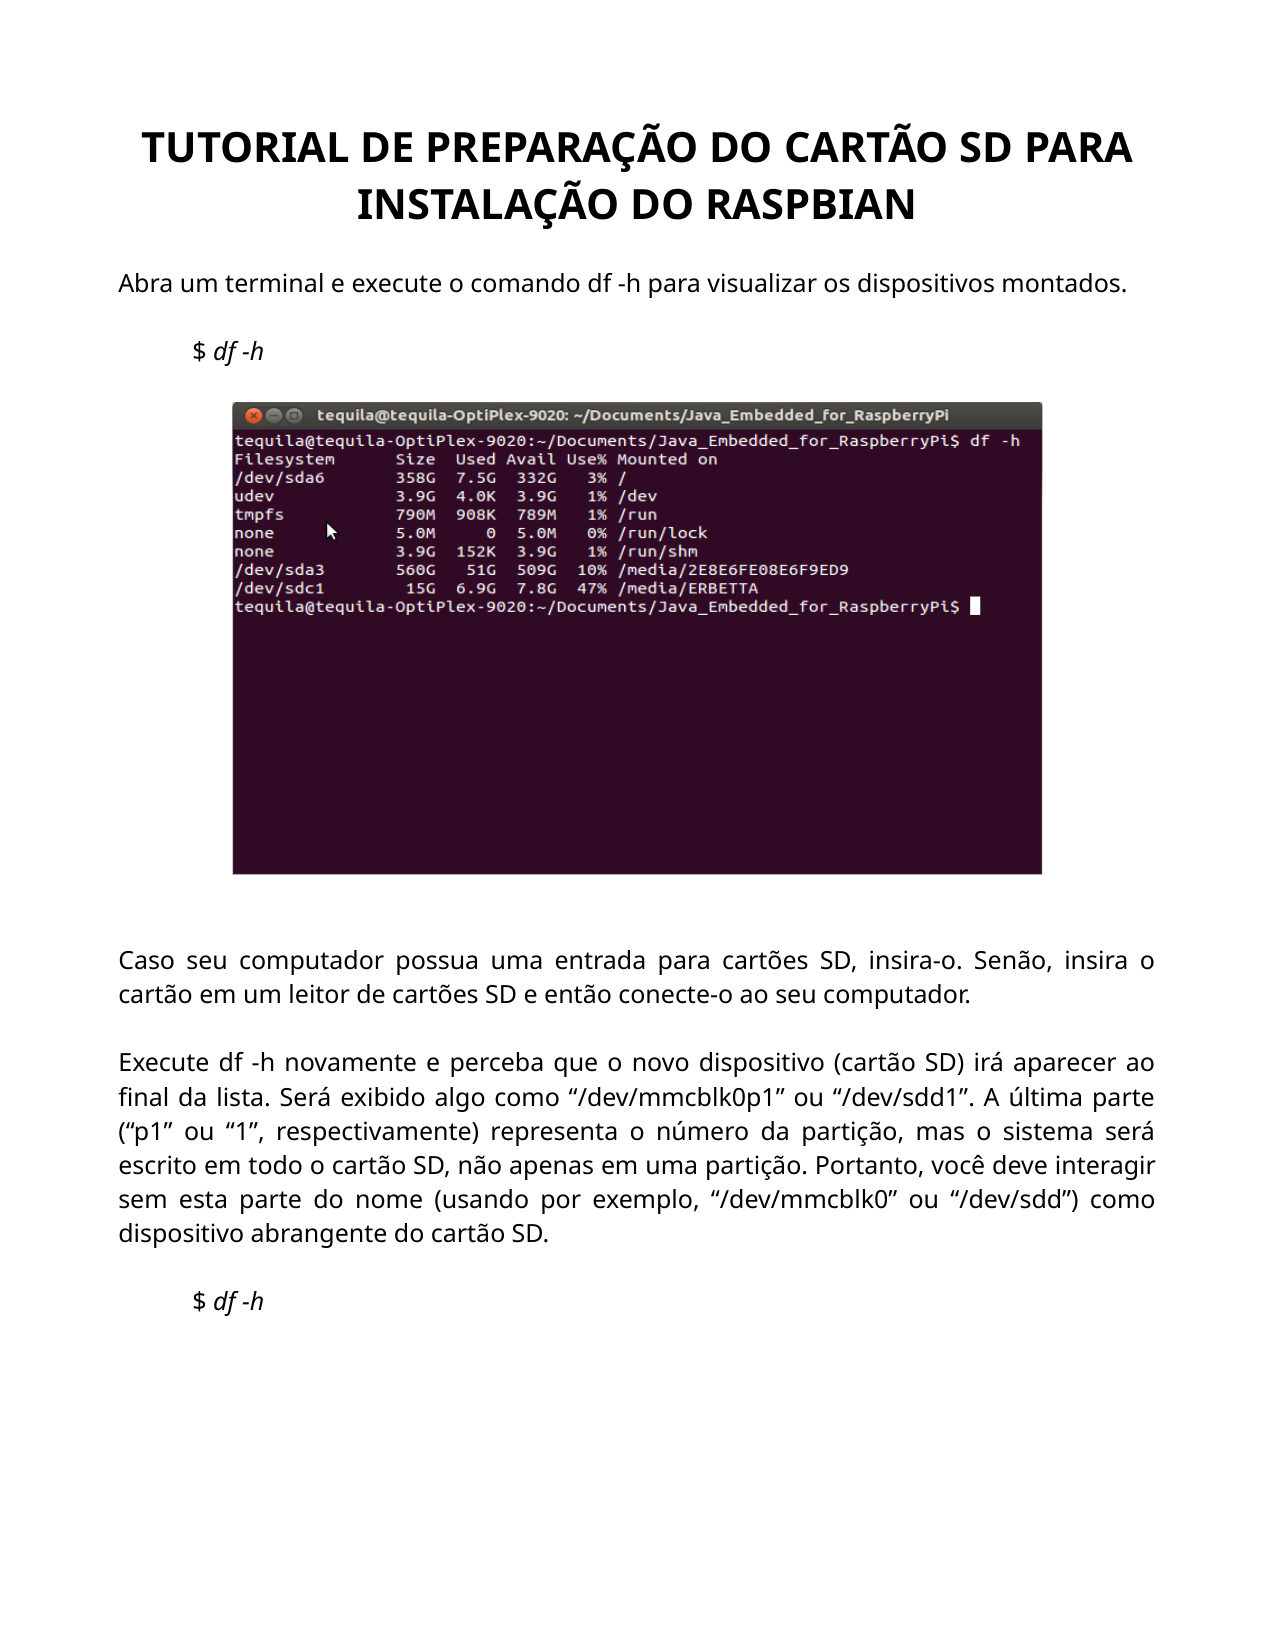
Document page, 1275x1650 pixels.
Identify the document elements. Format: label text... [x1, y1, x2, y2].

text TUTORIAL DE PREPARAÇÃO DO CARTÃO SD PARA INSTALAÇÃO DO RASPBIAN [118, 118, 1157, 232]
text $ df -h [118, 1283, 1157, 1318]
text Abra um terminal e execute o comando df -h para visualizar os dispositivos montados. [118, 266, 1157, 300]
text Execute df -h novamente e perceba que o novo dispositivo (cartão SD) irá aparecer ao final da lista. Será exibido algo como “/dev/mmcblk0p1” ou “/dev/sdd1”. A última parte (“p1” ou “1”, respectivamente) representa o número da partição, mas o sistema será escrito em todo o cartão SD, não apenas em uma partição. Portanto, você deve interagir sem esta parte do nome (usando por exemplo, “/dev/mmcblk0” ou “/dev/sdd”) como dispositivo abrangente do cartão SD. [118, 1045, 1157, 1249]
text Caso seu computador possua uma entrada para cartões SD, insira-o. Senão, insira o cartão em um leitor de cartões SD e então conecte-o ao seu computador. [118, 943, 1157, 1011]
picture [232, 402, 1043, 875]
text $ df -h [118, 334, 1157, 368]
